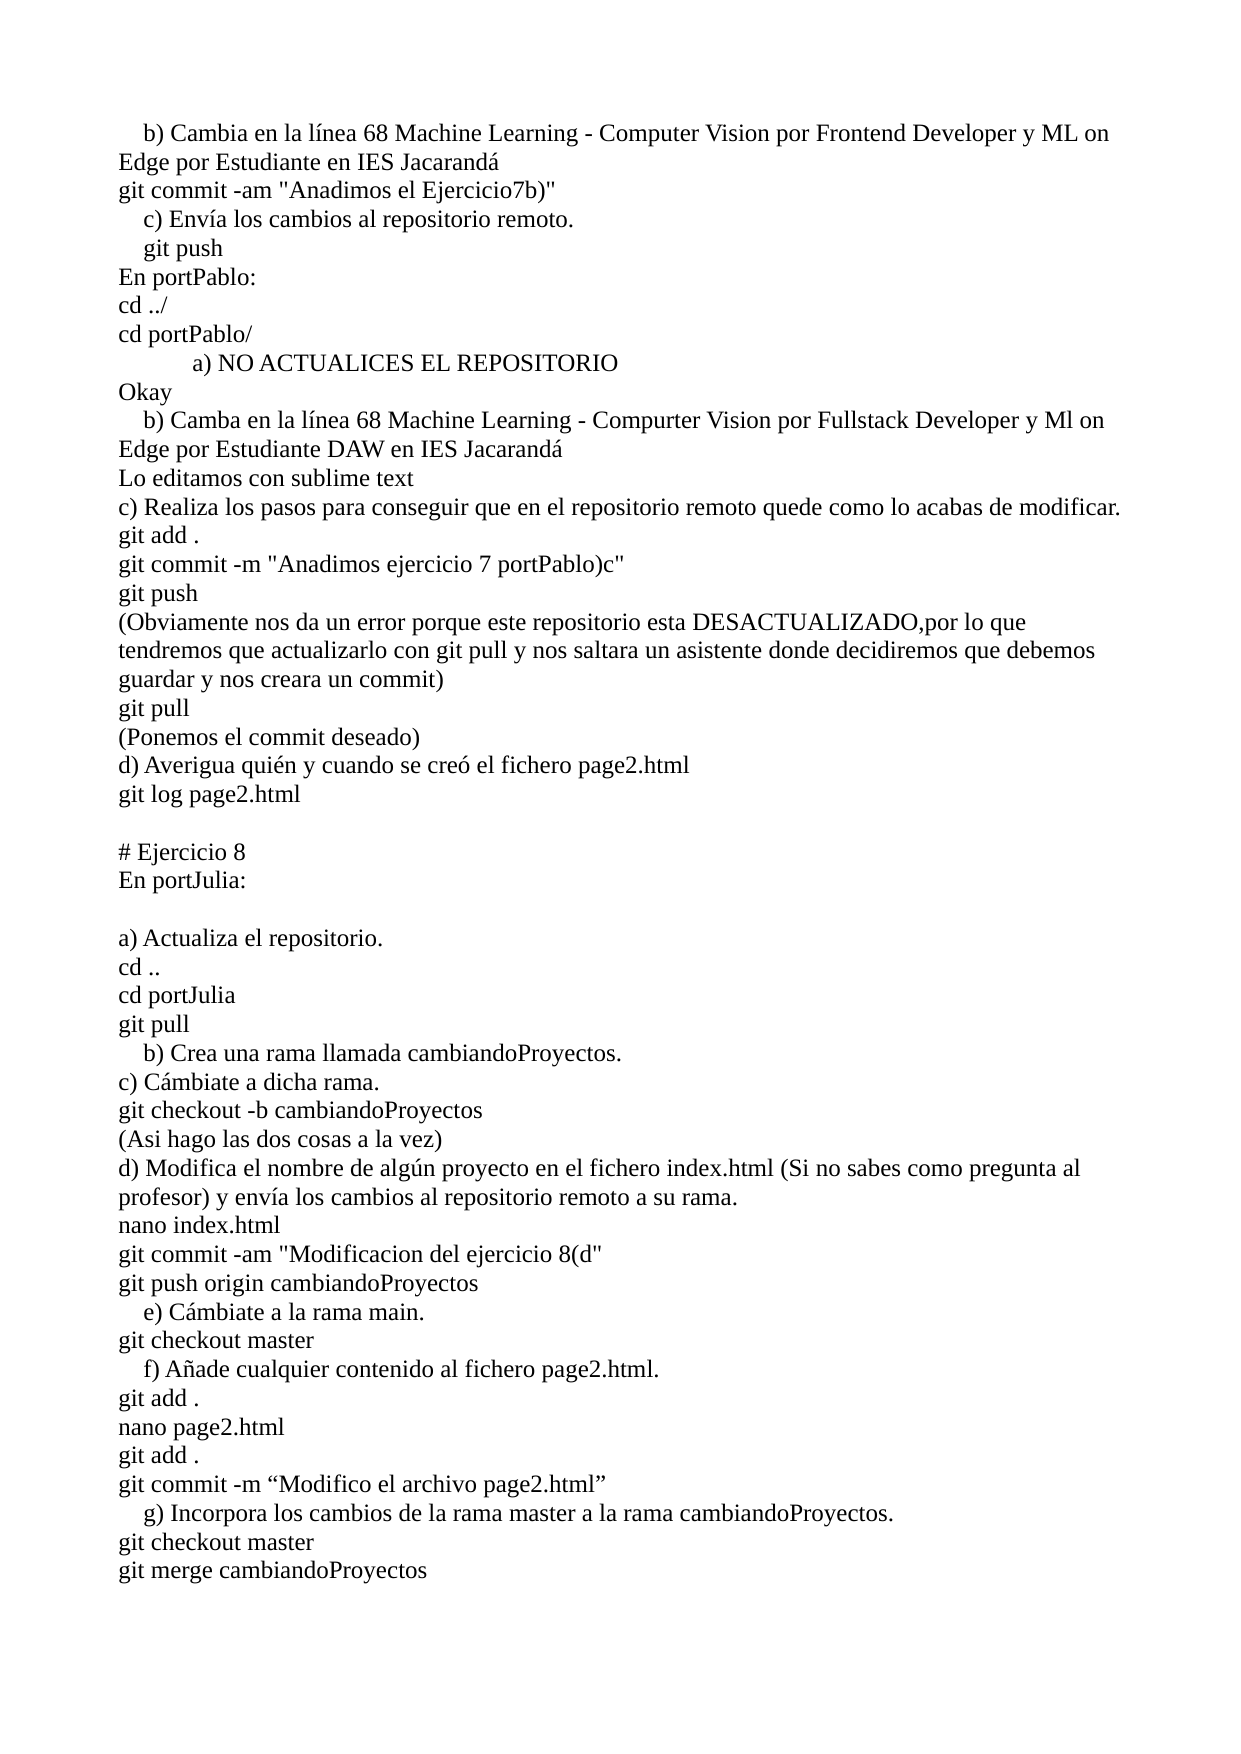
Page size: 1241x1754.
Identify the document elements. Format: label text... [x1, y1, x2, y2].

text (Asi hago las dos cosas a la vez) [118, 1124, 1122, 1153]
text c) Cámbiate a dicha rama. [118, 1067, 1122, 1096]
text git add . [118, 1383, 1122, 1412]
text git pull [118, 1009, 1122, 1038]
text Okay [118, 377, 1122, 406]
text git push [118, 233, 1122, 262]
text git push [118, 578, 1122, 607]
text nano page2.html [118, 1412, 1122, 1441]
text d) Averigua quién y cuando se creó el fichero page2.html [118, 751, 1122, 779]
text git commit -am "Modificacion del ejercicio 8(d" [118, 1239, 1122, 1268]
text git checkout master [118, 1527, 1122, 1556]
text git checkout master [118, 1326, 1122, 1354]
text a) NO ACTUALICES EL REPOSITORIO [118, 348, 1122, 377]
text b) Camba en la línea 68 Machine Learning - Compurter Vision por Fullstack Developer y Ml on Edge por Estudiante DAW en IES Jacarandá [118, 406, 1122, 463]
text git commit -am "Anadimos el Ejercicio7b)" [118, 176, 1122, 204]
text c) Envía los cambios al repositorio remoto. [118, 204, 1122, 233]
text git merge cambiandoProyectos [118, 1556, 1122, 1584]
text b) Crea una rama llamada cambiandoProyectos. [118, 1038, 1122, 1067]
text Lo editamos con sublime text [118, 463, 1122, 492]
text nano index.html [118, 1211, 1122, 1239]
text d) Modifica el nombre de algún proyecto en el fichero index.html (Si no sabes como pregunta al profesor) y envía los cambios al repositorio remoto a su rama. [118, 1153, 1122, 1211]
text (Ponemos el commit deseado) [118, 722, 1122, 751]
text git checkout -b cambiandoProyectos [118, 1096, 1122, 1124]
text cd ../ [118, 291, 1122, 319]
text (Obviamente nos da un error porque este repositorio esta DESACTUALIZADO,por lo que tendremos que actualizarlo con git pull y nos saltara un asistente donde decidiremos que debemos guardar y nos creara un commit) [118, 607, 1122, 693]
text git commit -m “Modifico el archivo page2.html” [118, 1469, 1122, 1498]
text git add . [118, 521, 1122, 549]
text git commit -m "Anadimos ejercicio 7 portPablo)c" [118, 549, 1122, 578]
text f) Añade cualquier contenido al fichero page2.html. [118, 1354, 1122, 1383]
text En portJulia: [118, 866, 1122, 894]
text git pull [118, 693, 1122, 722]
text cd .. [118, 952, 1122, 981]
text b) Cambia en la línea 68 Machine Learning - Computer Vision por Frontend Developer y ML on Edge por Estudiante en IES Jacarandá [118, 118, 1122, 176]
text git add . [118, 1441, 1122, 1469]
text g) Incorpora los cambios de la rama master a la rama cambiandoProyectos. [118, 1498, 1122, 1527]
text En portPablo: [118, 262, 1122, 291]
text git log page2.html [118, 779, 1122, 808]
text git push origin cambiandoProyectos [118, 1268, 1122, 1297]
text e) Cámbiate a la rama main. [118, 1297, 1122, 1326]
text a) Actualiza el repositorio. [118, 923, 1122, 952]
text cd portJulia [118, 981, 1122, 1009]
text # Ejercicio 8 [118, 837, 1122, 866]
text c) Realiza los pasos para conseguir que en el repositorio remoto quede como lo acabas de modificar. [118, 492, 1122, 521]
text cd portPablo/ [118, 319, 1122, 348]
